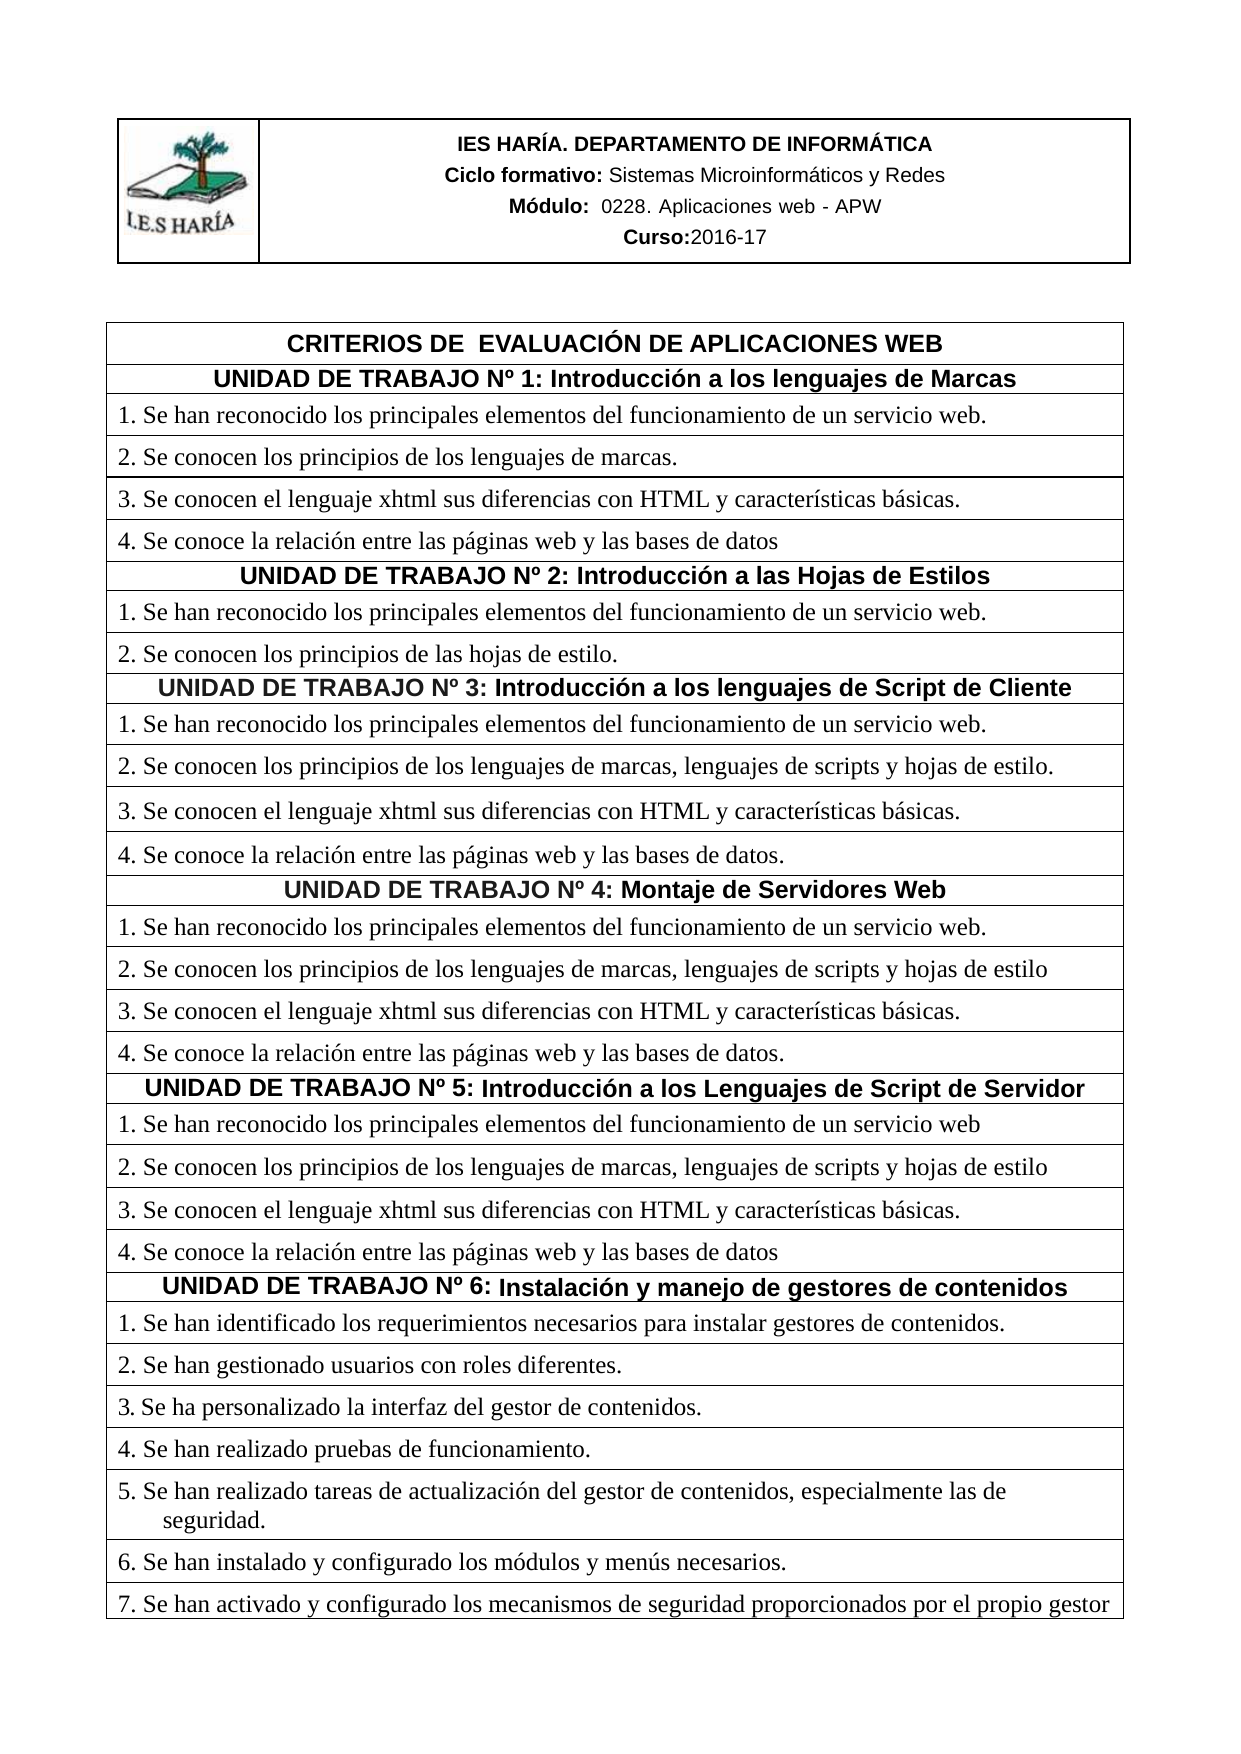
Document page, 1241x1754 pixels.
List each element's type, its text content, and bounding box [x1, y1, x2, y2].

picture [123, 126, 254, 235]
table_cell UNIDAD DE TRABAJO Nº 3: Introducción a los lenguajes de Script de Cliente [107, 674, 1123, 703]
table_cell 2. Se conocen los principios de las hojas de estilo. [107, 633, 1123, 673]
table_cell 7. Se han activado y configurado los mecanismos de seguridad proporcionados por el propio gestor [107, 1583, 1123, 1618]
table_cell UNIDAD DE TRABAJO Nº 1: Introducción a los lenguajes de Marcas [107, 365, 1123, 393]
table_cell UNIDAD DE TRABAJO Nº 2: Introducción a las Hojas de Estilos [107, 562, 1123, 590]
table_cell 4. Se conoce la relación entre las páginas web y las bases de datos [107, 1230, 1123, 1272]
table_cell 3. Se conocen el lenguaje xhtml sus diferencias con HTML y características básicas. [107, 787, 1123, 831]
table_cell 2. Se conocen los principios de los lenguajes de marcas, lenguajes de scripts y hojas de estilo [107, 947, 1123, 989]
table_cell 3. Se conocen el lenguaje xhtml sus diferencias con HTML y características básicas. [107, 1188, 1123, 1229]
table_cell 5. Se han realizado tareas de actualización del gestor de contenidos, especialmente las de seguridad. [107, 1470, 1123, 1539]
table_cell 1. Se han reconocido los principales elementos del funcionamiento de un servicio web. [107, 906, 1123, 946]
table_cell 2. Se conocen los principios de los lenguajes de marcas, lenguajes de scripts y hojas de estilo [107, 1145, 1123, 1187]
table_cell 1. Se han reconocido los principales elementos del funcionamiento de un servicio web. [107, 591, 1123, 632]
table_cell 2. Se conocen los principios de los lenguajes de marcas. [107, 436, 1123, 476]
table_cell 1. Se han reconocido los principales elementos del funcionamiento de un servicio web. [107, 394, 1123, 435]
table_cell 1. Se han reconocido los principales elementos del funcionamiento de un servicio web. [107, 704, 1123, 744]
table_header CRITERIOS DE EVALUACIÓN DE APLICACIONES WEB [107, 323, 1123, 364]
table_cell UNIDAD DE TRABAJO Nº 4: Montaje de Servidores Web [107, 876, 1123, 904]
table_cell 3. Se conocen el lenguaje xhtml sus diferencias con HTML y características básicas. [107, 478, 1123, 518]
table_cell UNIDAD DE TRABAJO Nº 5: Introducción a los Lenguajes de Script de Servidor [107, 1074, 1123, 1102]
table_cell 2. Se han gestionado usuarios con roles diferentes. [107, 1344, 1123, 1385]
table_cell 3. Se conocen el lenguaje xhtml sus diferencias con HTML y características básicas. [107, 990, 1123, 1031]
table_cell UNIDAD DE TRABAJO Nº 6: Instalación y manejo de gestores de contenidos [107, 1273, 1123, 1301]
table_cell 3. Se ha personalizado la interfaz del gestor de contenidos. [107, 1386, 1123, 1427]
table_cell 1. Se han identificado los requerimientos necesarios para instalar gestores de contenidos. [107, 1302, 1123, 1343]
table_cell 4. Se conoce la relación entre las páginas web y las bases de datos. [107, 1032, 1123, 1073]
table_cell 4. Se conoce la relación entre las páginas web y las bases de datos [107, 520, 1123, 561]
table_cell 4. Se han realizado pruebas de funcionamiento. [107, 1428, 1123, 1468]
table_cell 1. Se han reconocido los principales elementos del funcionamiento de un servicio web [107, 1104, 1123, 1144]
table_cell 6. Se han instalado y configurado los módulos y menús necesarios. [107, 1540, 1123, 1582]
table_cell 2. Se conocen los principios de los lenguajes de marcas, lenguajes de scripts y hojas de estilo. [107, 745, 1123, 786]
table_cell 4. Se conoce la relación entre las páginas web y las bases de datos. [107, 832, 1123, 875]
